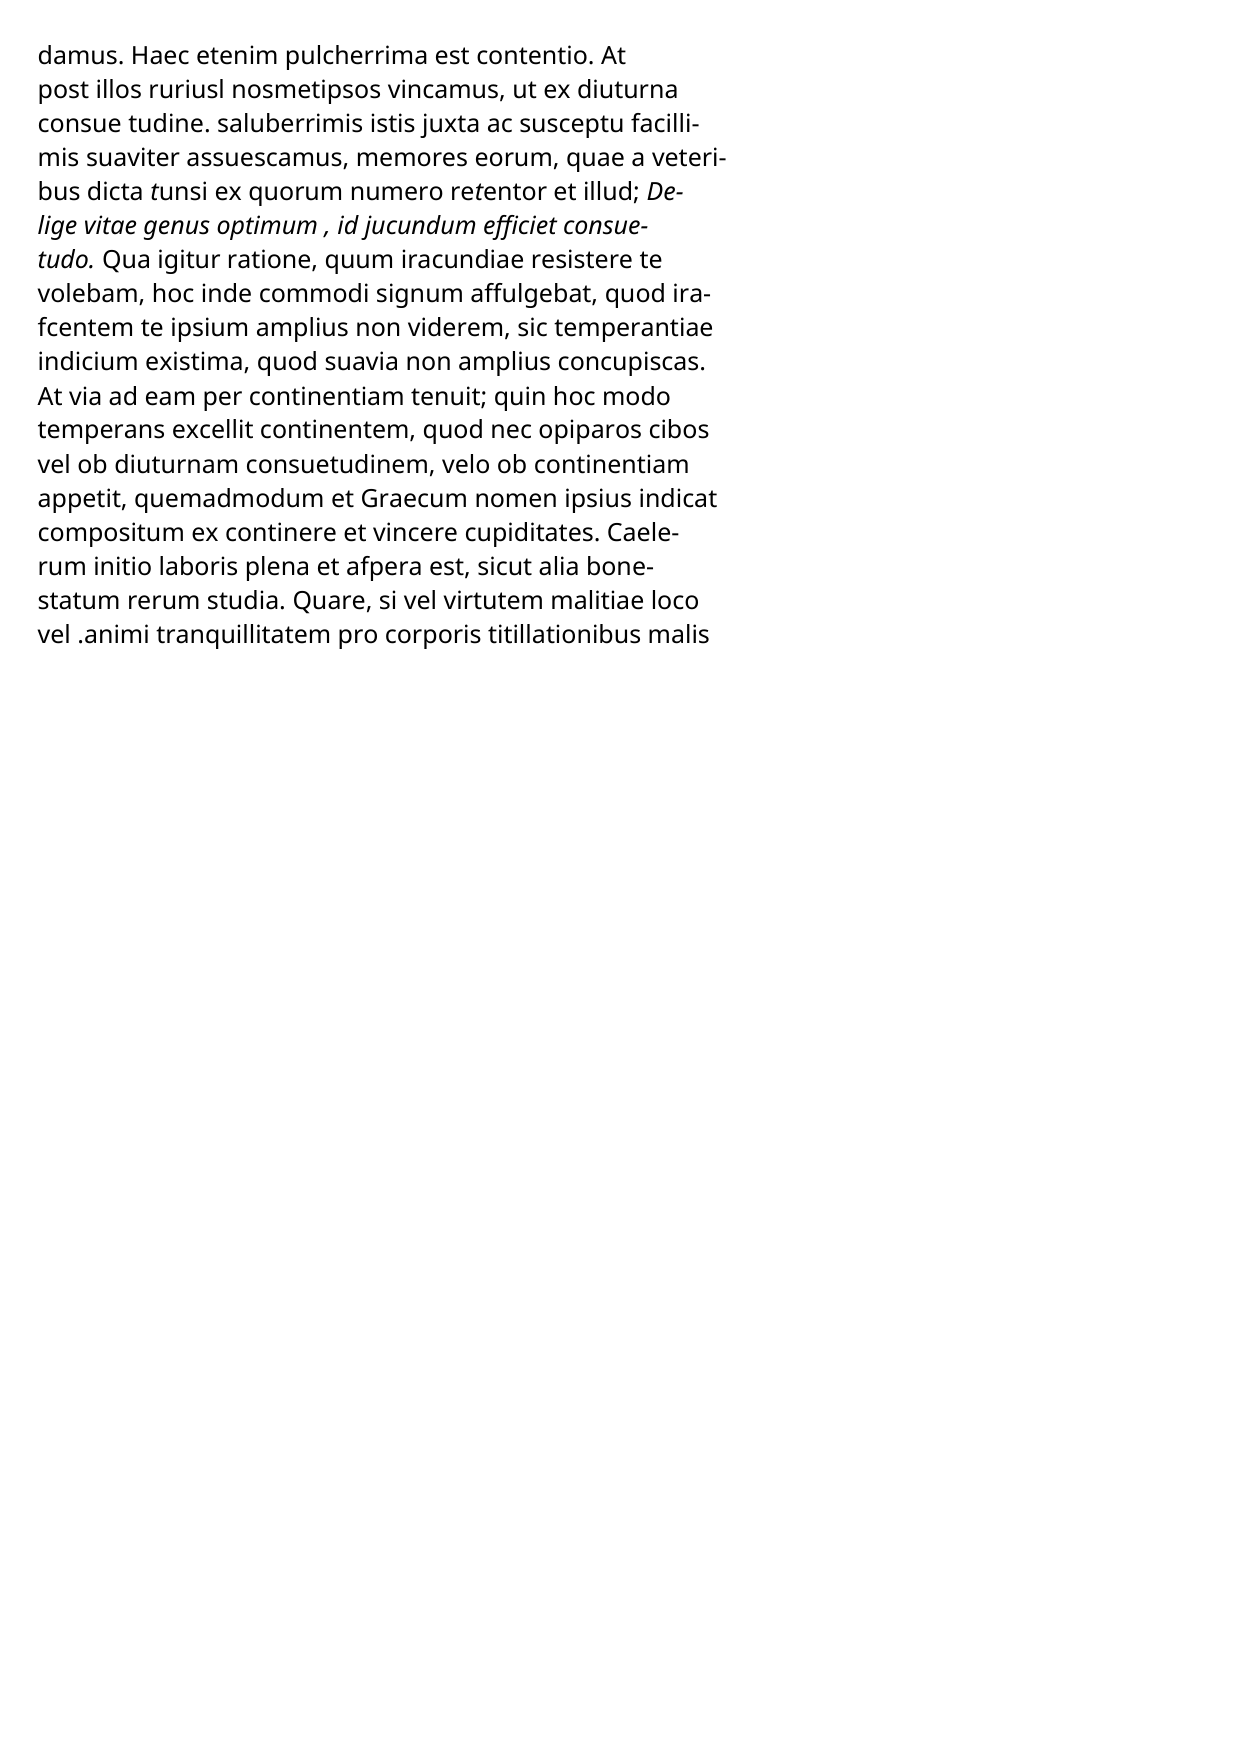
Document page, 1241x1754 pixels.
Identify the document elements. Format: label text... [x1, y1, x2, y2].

text damus. Haec etenim pulcherrima est contentio. At post illos ruriusl nosmetipsos vincamus, ut ex diuturna consue tudine. saluberrimis istis juxta ac susceptu facilli- mis suaviter assuescamus, memores eorum, quae a veteri- bus dicta tunsi ex quorum numero retentor et illud; De- lige vitae genus optimum , id jucundum efficiet consue- tudo. Qua igitur ratione, quum iracundiae resistere te volebam, hoc inde commodi signum affulgebat, quod ira- fcentem te ipsium amplius non viderem, sic temperantiae indicium existima, quod suavia non amplius concupiscas. At via ad eam per continentiam tenuit; quin hoc modo temperans excellit continentem, quod nec opiparos cibos vel ob diuturnam consuetudinem, velo ob continentiam appetit, quemadmodum et Graecum nomen ipsius indicat compositum ex continere et vincere cupiditates. Caele- rum initio laboris plena et afpera est, sicut alia bone- statum rerum studia. Quare, si vel virtutem malitiae loco vel .animi tranquillitatem pro corporis titillationibus malis [37, 37, 1203, 651]
